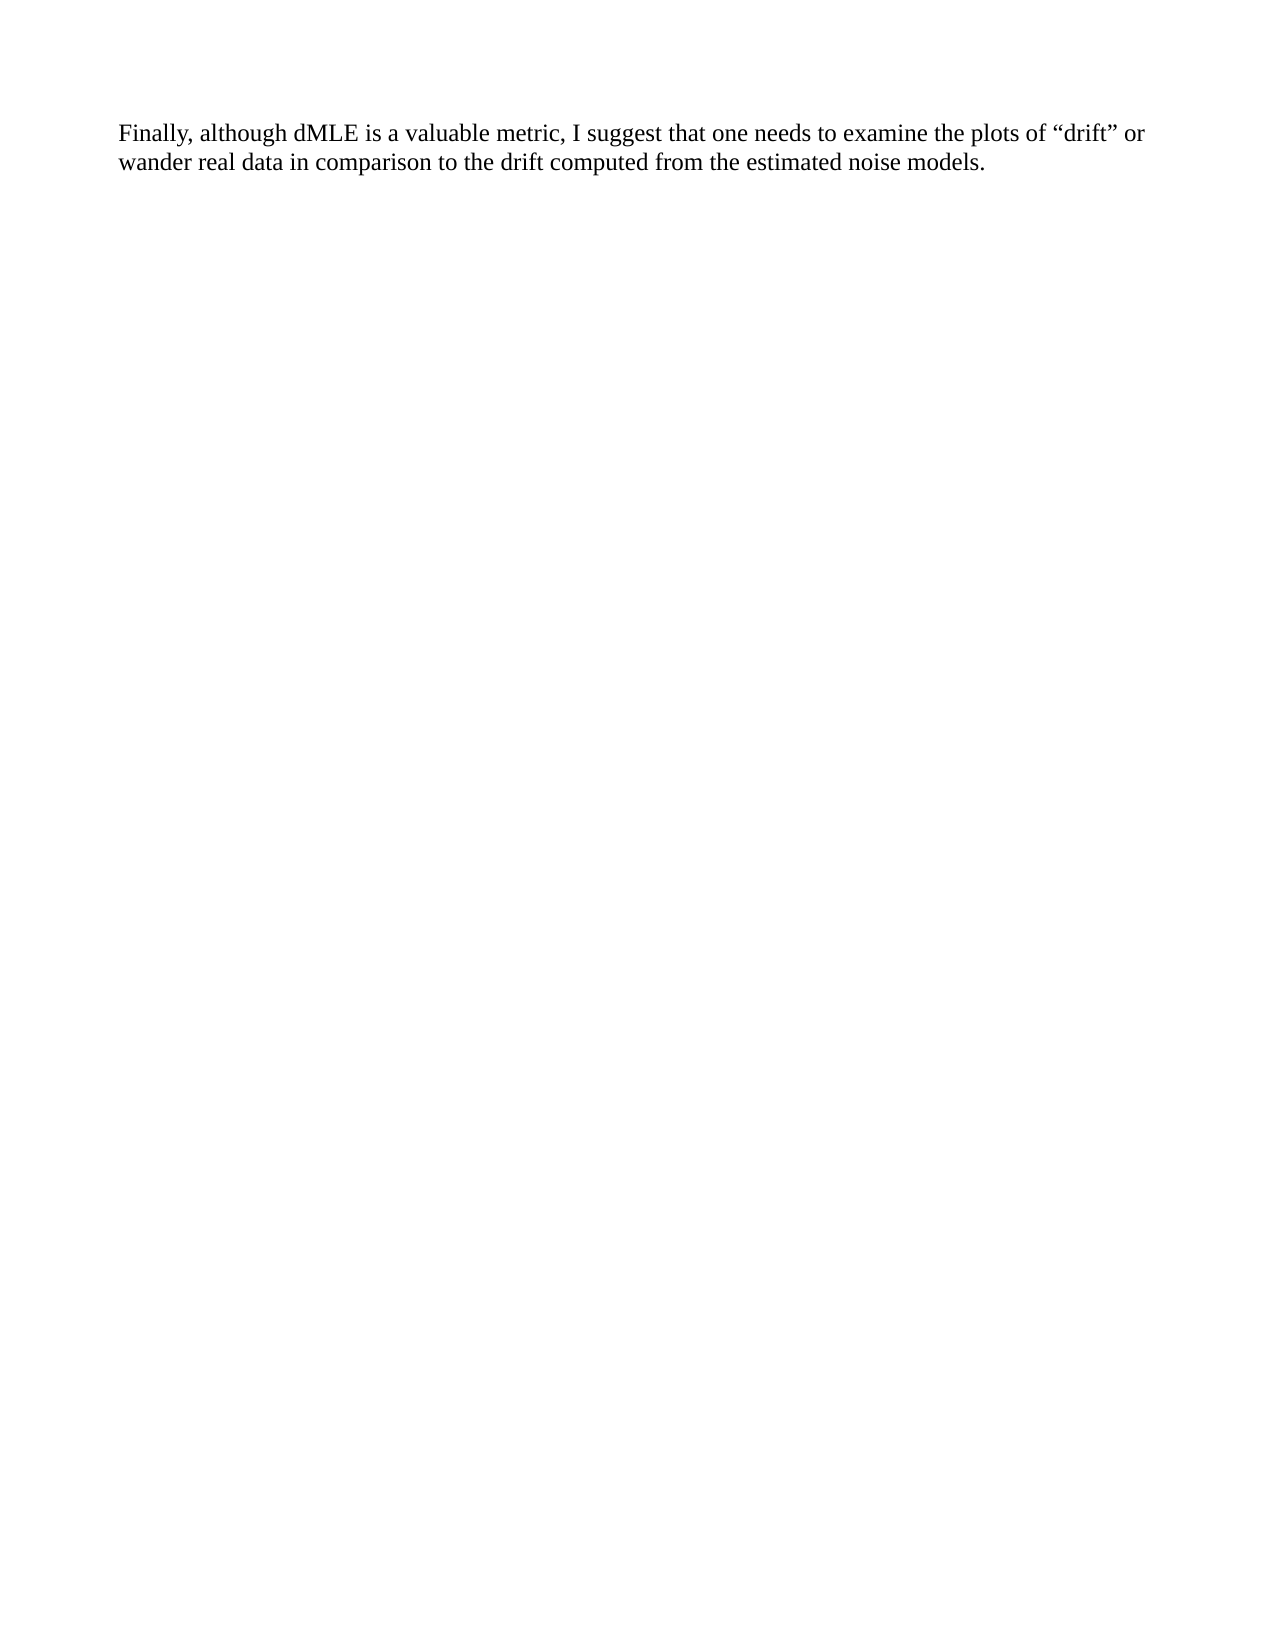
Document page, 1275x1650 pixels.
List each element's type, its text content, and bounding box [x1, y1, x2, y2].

text Finally, although dMLE is a valuable metric, I suggest that one needs to examine the plots of “drift” or wander real data in comparison to the drift computed from the estimated noise models. [118, 118, 1157, 176]
